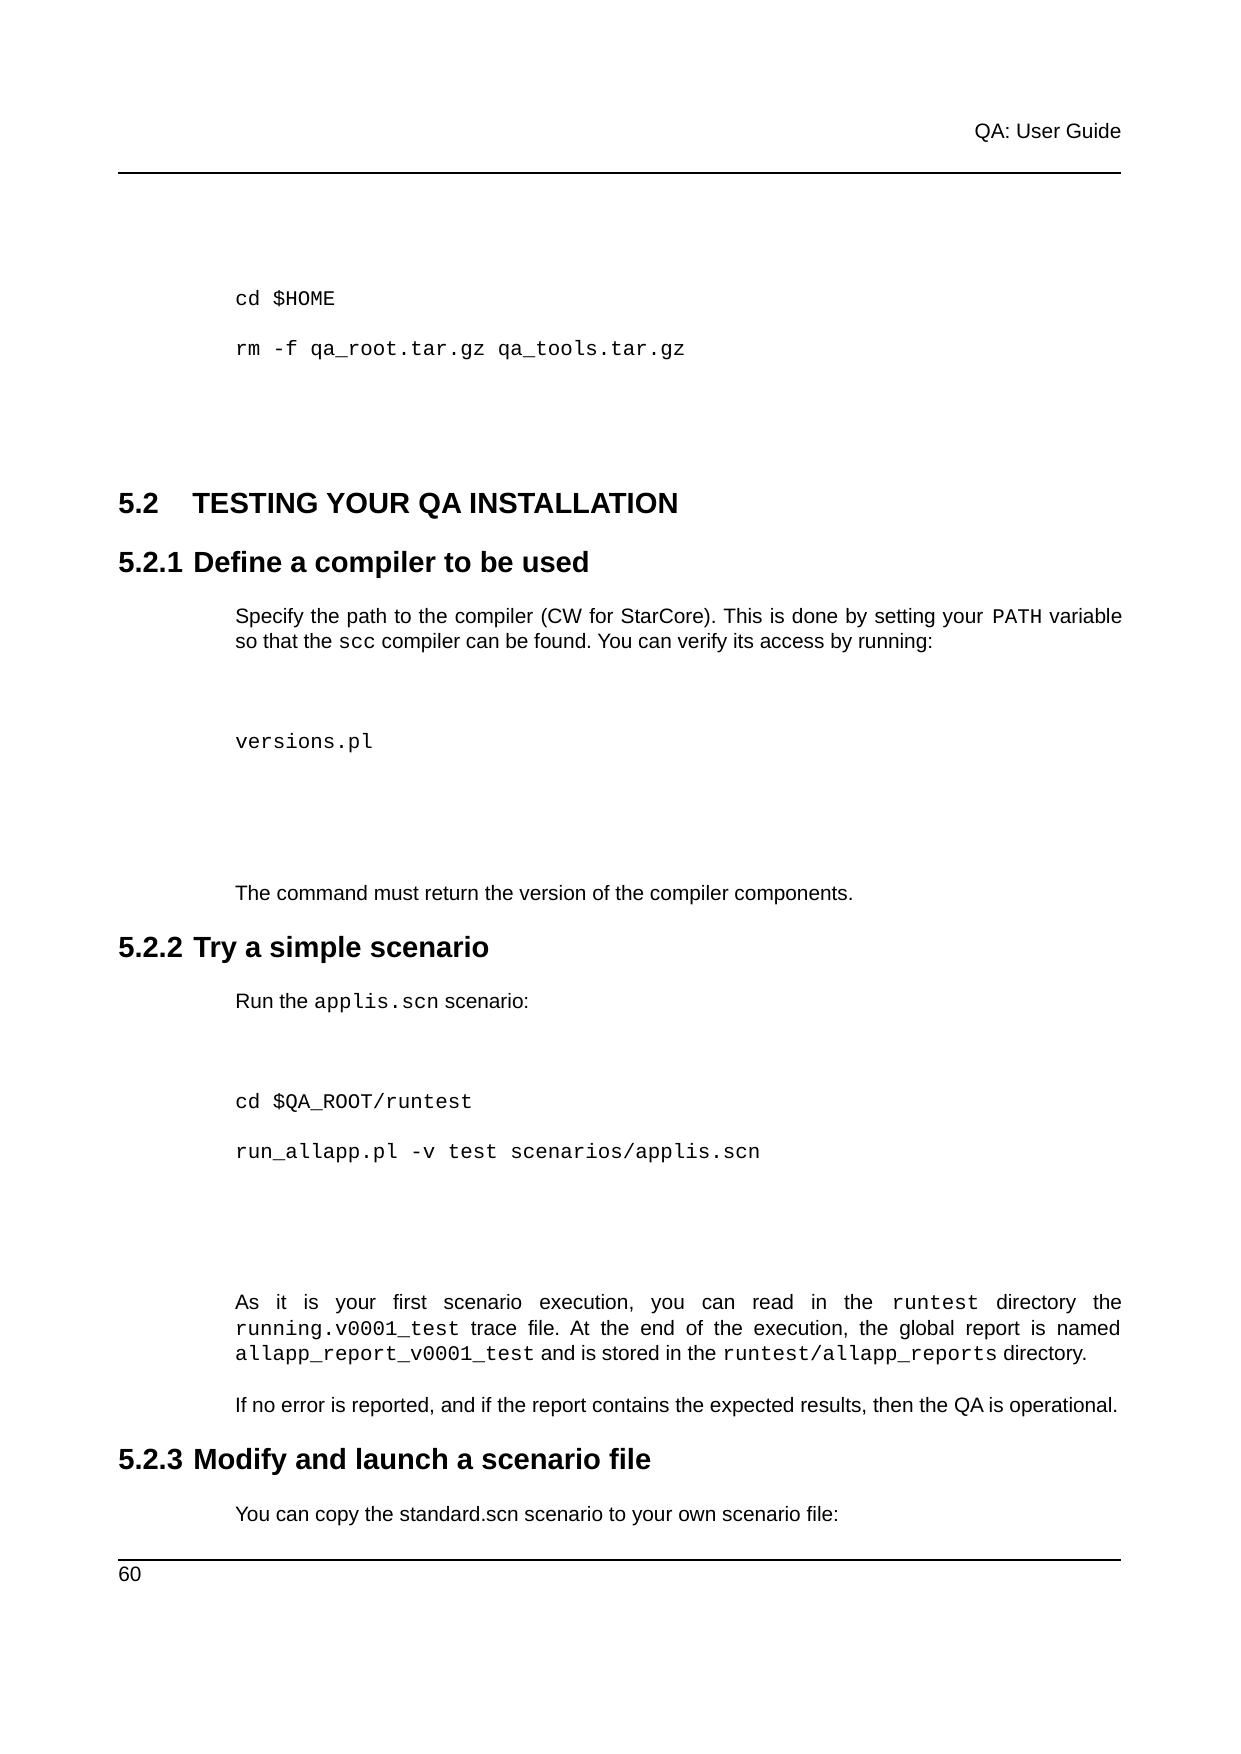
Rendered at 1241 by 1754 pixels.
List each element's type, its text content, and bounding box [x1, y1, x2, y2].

subtitle Define a compiler to be used [118, 545, 1122, 578]
text rm -f qa_root.tar.gz qa_tools.tar.gz [235, 336, 1122, 361]
text Specify the path to the compiler (CW for StarCore). This is done by setting your PATH variable so that the scc compiler can be found. You can verify its access by running: [235, 603, 1122, 655]
text cd $HOME [235, 286, 1122, 311]
subtitle Modify and launch a scenario file [118, 1442, 1122, 1476]
text If no error is reported, and if the report contains the expected results, then the QA is operational. [235, 1392, 1122, 1417]
text Run the applis.scn scenario: [235, 989, 1122, 1014]
subtitle Try a simple scenario [118, 930, 1122, 964]
subtitle Testing your QA installation [118, 486, 1122, 520]
text run_allapp.pl -v test scenarios/applis.scn [235, 1139, 1122, 1164]
text You can copy the standard.scn scenario to your own scenario file: [235, 1501, 1122, 1526]
text versions.pl [235, 730, 1122, 755]
text The command must return the version of the compiler components. [235, 880, 1122, 905]
text cd $QA_ROOT/runtest [235, 1089, 1122, 1114]
text As it is your first scenario execution, you can read in the runtest directory the running.v0001_test trace file. At the end of the execution, the global report is named allapp_report_v0001_test and is stored in the runtest/allapp_reports directory. [235, 1289, 1122, 1367]
